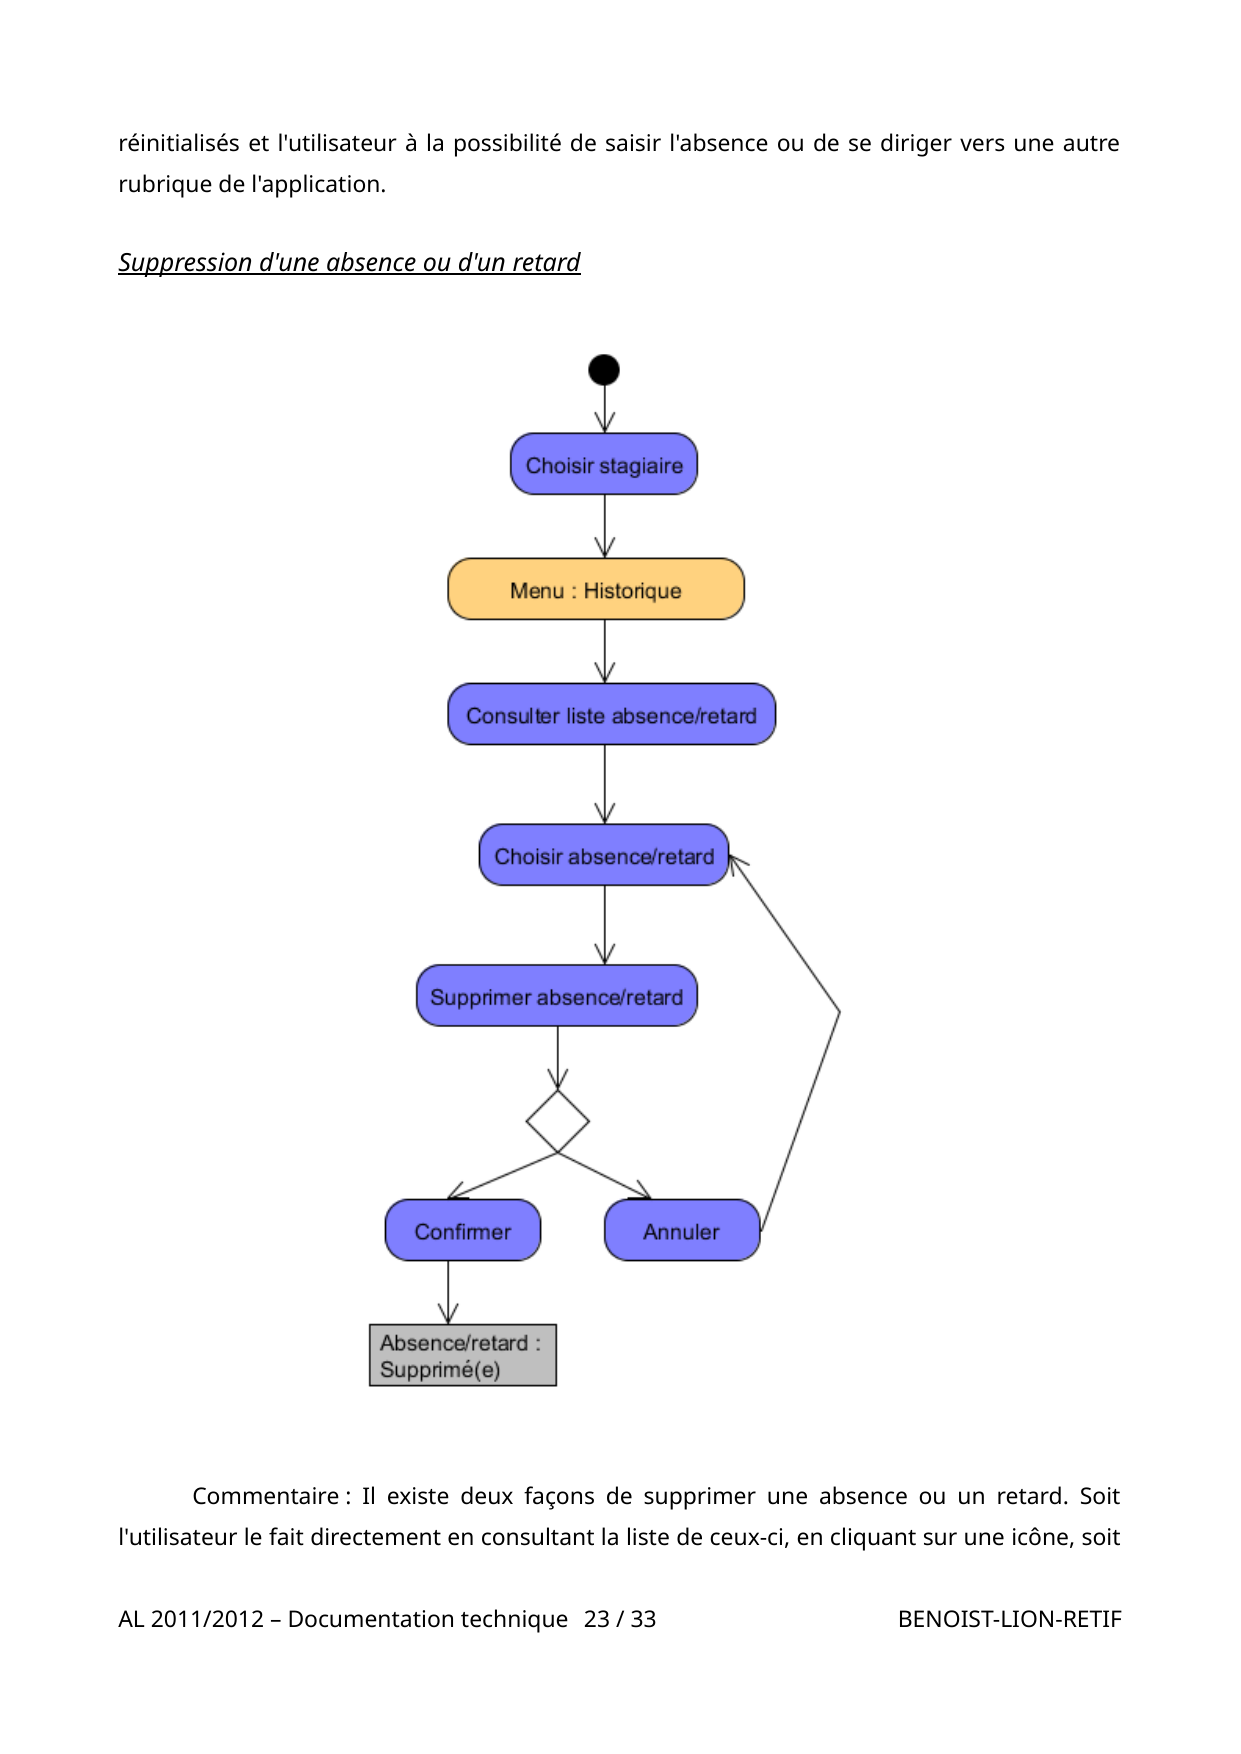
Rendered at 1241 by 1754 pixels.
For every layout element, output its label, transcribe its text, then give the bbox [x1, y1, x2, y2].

picture [338, 292, 902, 1418]
text Commentaire : Il existe deux façons de supprimer une absence ou un retard. Soit l'utilisateur le fait directement en consultant la liste de ceux-ci, en cliquant sur une icône, soit [118, 1471, 1122, 1554]
subtitle Suppression d'une absence ou d'un retard [118, 238, 1122, 280]
text réinitialisés et l'utilisateur à la possibilité de saisir l'absence ou de se diriger vers une autre rubrique de l'application. [118, 118, 1122, 201]
